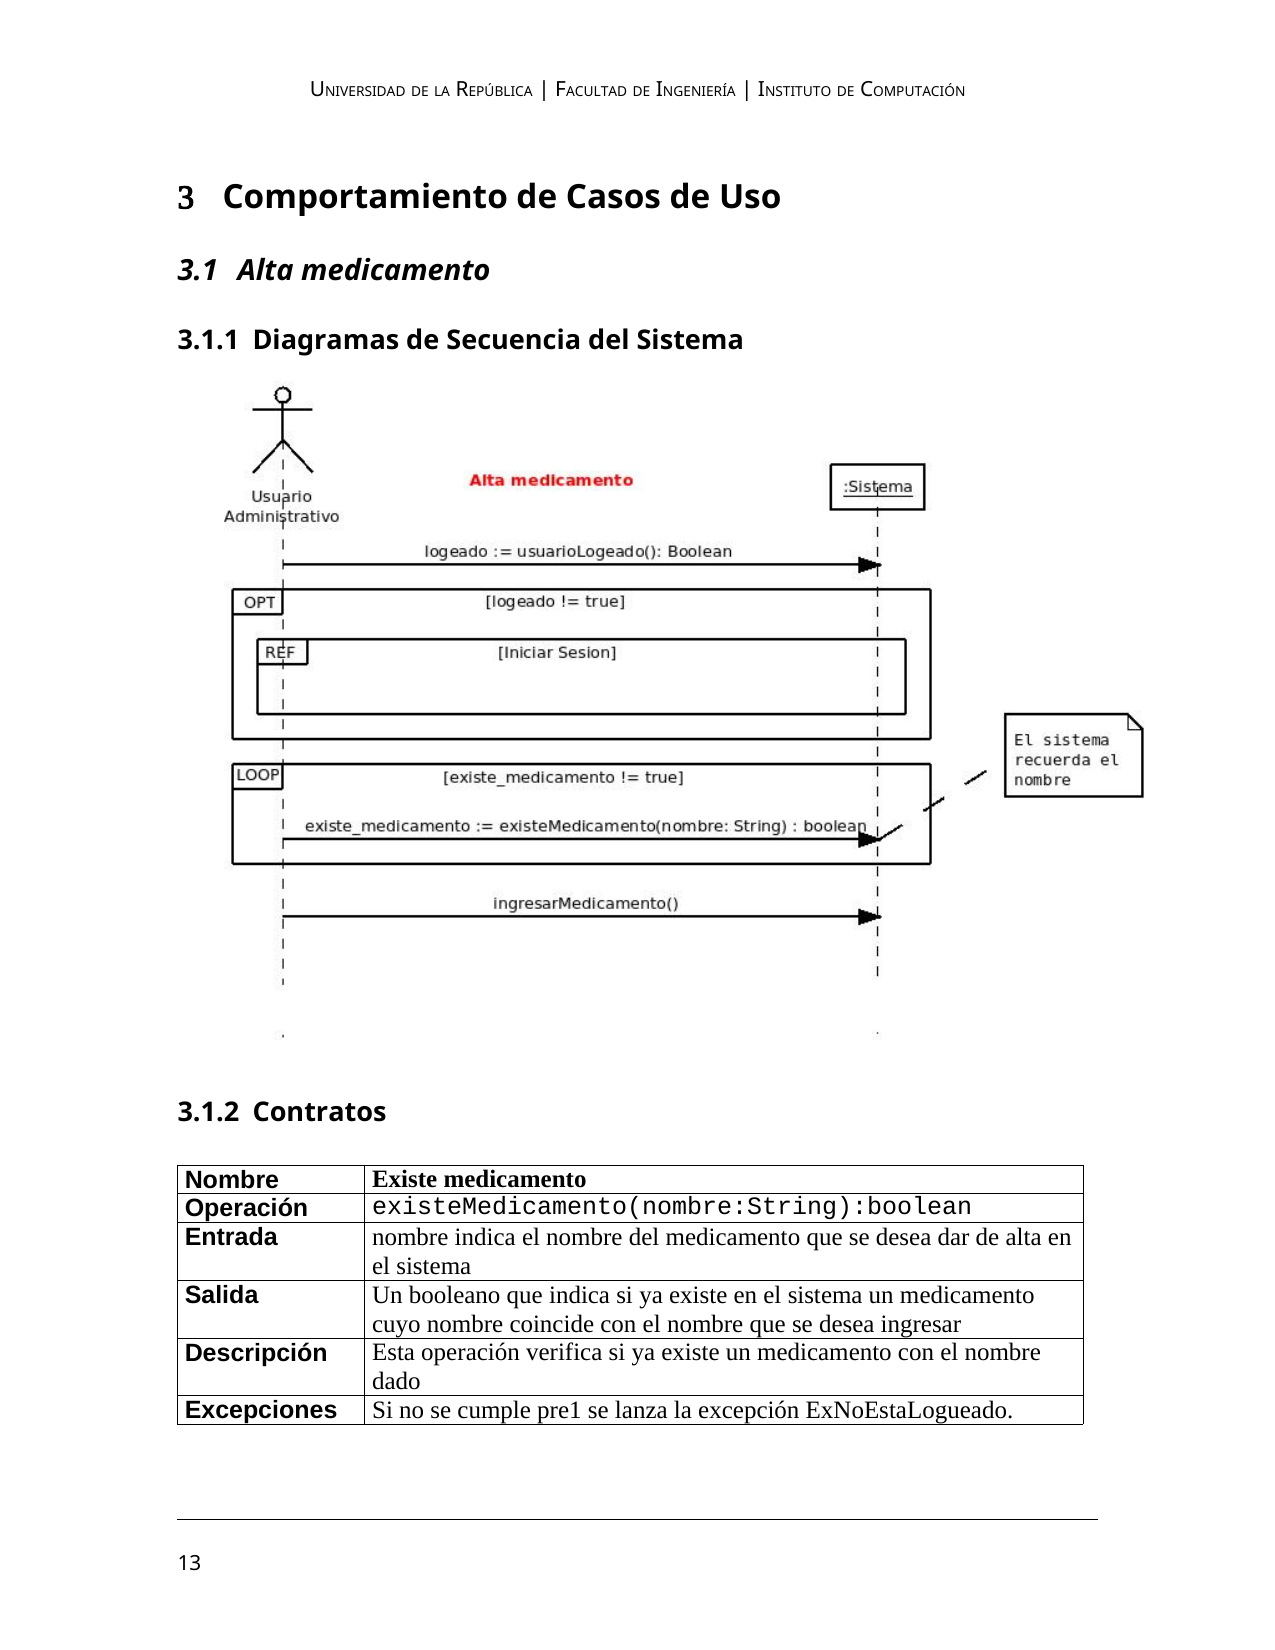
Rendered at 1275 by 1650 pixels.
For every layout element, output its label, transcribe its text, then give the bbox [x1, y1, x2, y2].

table_cell Esta operación verifica si ya existe un medicamento con el nombre dado [365, 1339, 1083, 1395]
table_cell Excepciones [178, 1396, 364, 1424]
table_cell Entrada [178, 1223, 364, 1280]
subtitle Contratos [177, 1093, 1098, 1130]
table_cell Operación [178, 1194, 364, 1222]
table_header Existe medicamento [365, 1166, 1083, 1193]
table_cell existeMedicamento(nombre:String):boolean [365, 1194, 1083, 1222]
table_cell nombre indica el nombre del medicamento que se desea dar de alta en el sistema [365, 1223, 1083, 1280]
table_cell Salida [178, 1281, 364, 1337]
subtitle Alta medicamento [177, 249, 1098, 289]
subtitle Diagramas de Secuencia del Sistema [177, 320, 1098, 357]
picture [224, 371, 1145, 1040]
subtitle Comportamiento de Casos de Uso [177, 173, 1098, 218]
table_cell Un booleano que indica si ya existe en el sistema un medicamento cuyo nombre coincide con el nombre que se desea ingresar [365, 1281, 1083, 1337]
table_header Nombre [178, 1166, 364, 1193]
table_cell Descripción [178, 1339, 364, 1395]
table_cell Si no se cumple pre1 se lanza la excepción ExNoEstaLogueado. [365, 1396, 1083, 1424]
